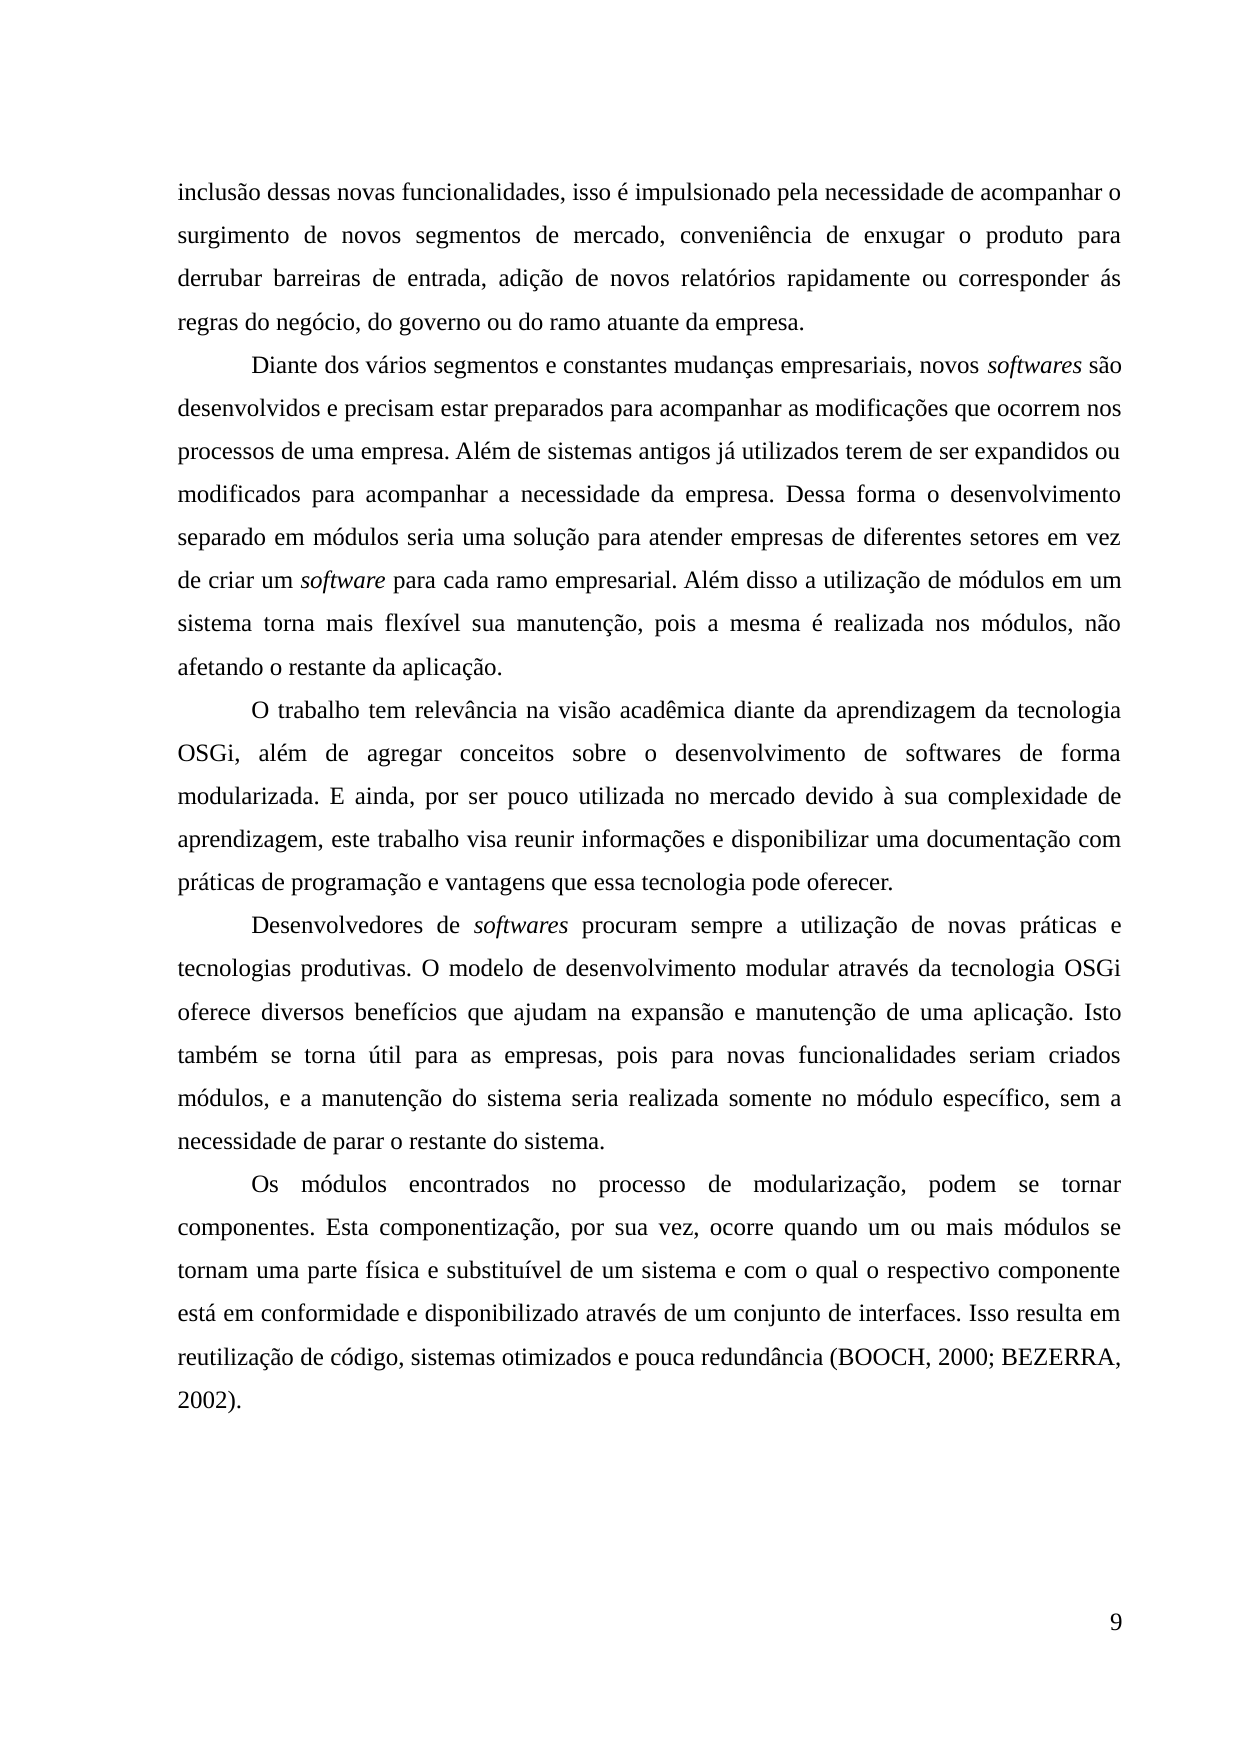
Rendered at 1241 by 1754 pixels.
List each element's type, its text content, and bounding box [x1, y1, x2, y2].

text Diante dos vários segmentos e constantes mudanças empresariais, novos softwares são desenvolvidos e precisam estar preparados para acompanhar as modificações que ocorrem nos processos de uma empresa. Além de sistemas antigos já utilizados terem de ser expandidos ou modificados para acompanhar a necessidade da empresa. Dessa forma o desenvolvimento separado em módulos seria uma solução para atender empresas de diferentes setores em vez de criar um software para cada ramo empresarial. Além disso a utilização de módulos em um sistema torna mais flexível sua manutenção, pois a mesma é realizada nos módulos, não afetando o restante da aplicação. [177, 350, 1122, 680]
text Os módulos encontrados no processo de modularização, podem se tornar componentes. Esta componentização, por sua vez, ocorre quando um ou mais módulos se tornam uma parte física e substituível de um sistema e com o qual o respectivo componente está em conformidade e disponibilizado através de um conjunto de interfaces. Isso resulta em reutilização de código, sistemas otimizados e pouca redundância (BOOCH, 2000; BEZERRA, 2002). [177, 1169, 1122, 1413]
text Desenvolvedores de softwares procuram sempre a utilização de novas práticas e tecnologias produtivas. O modelo de desenvolvimento modular através da tecnologia OSGi oferece diversos benefícios que ajudam na expansão e manutenção de uma aplicação. Isto também se torna útil para as empresas, pois para novas funcionalidades seriam criados módulos, e a manutenção do sistema seria realizada somente no módulo específico, sem a necessidade de parar o restante do sistema. [177, 910, 1122, 1155]
text O trabalho tem relevância na visão acadêmica diante da aprendizagem da tecnologia OSGi, além de agregar conceitos sobre o desenvolvimento de softwares de forma modularizada. E ainda, por ser pouco utilizada no mercado devido à sua complexidade de aprendizagem, este trabalho visa reunir informações e disponibilizar uma documentação com práticas de programação e vantagens que essa tecnologia pode oferecer. [177, 695, 1122, 896]
text inclusão dessas novas funcionalidades, isso é impulsionado pela necessidade de acompanhar o surgimento de novos segmentos de mercado, conveniência de enxugar o produto para derrubar barreiras de entrada, adição de novos relatórios rapidamente ou corresponder ás regras do negócio, do governo ou do ramo atuante da empresa. [177, 177, 1122, 335]
